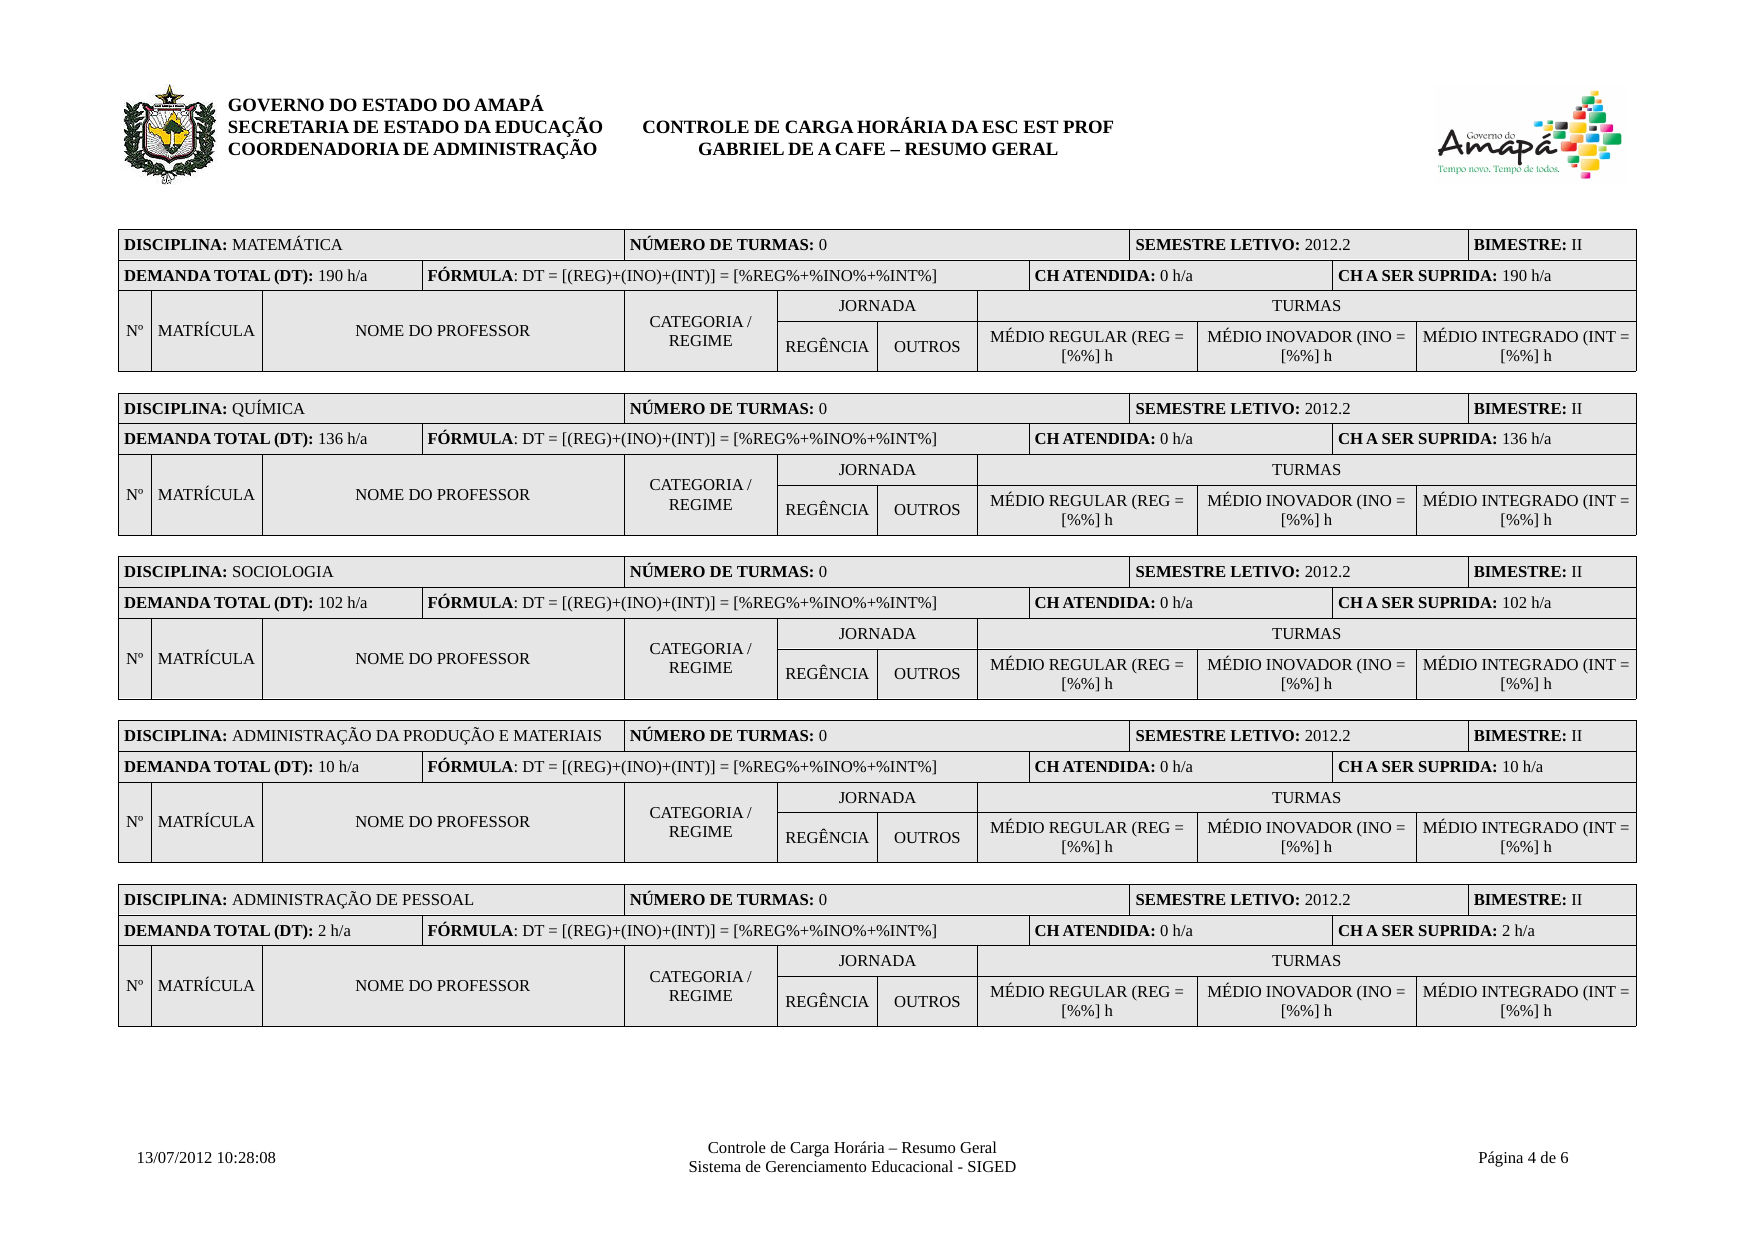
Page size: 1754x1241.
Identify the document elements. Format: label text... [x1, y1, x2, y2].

table_cell JORNADA [778, 783, 977, 812]
table_cell Nº [119, 455, 151, 535]
picture [1433, 84, 1629, 185]
table_cell CH A SER SUPRIDA: 2 h/a [1333, 916, 1636, 945]
table_cell JORNADA [778, 619, 977, 648]
table_cell MÉDIO INTEGRADO (INT = [%%] h [1417, 322, 1636, 371]
table_cell NOME DO PROFESSOR [263, 946, 624, 1026]
table_cell TURMAS [978, 455, 1636, 485]
table_cell CH A SER SUPRIDA: 190 h/a [1333, 261, 1636, 290]
table_cell MÉDIO REGULAR (REG = [%%] h [978, 650, 1197, 698]
table_cell TURMAS [978, 291, 1636, 321]
table_cell MATRÍCULA [152, 619, 262, 698]
table_cell CH ATENDIDA: 0 h/a [1030, 588, 1332, 618]
table_cell MÉDIO INTEGRADO (INT = [%%] h [1417, 650, 1636, 698]
table_cell JORNADA [778, 291, 977, 321]
table_cell FÓRMULA: DT = [(REG)+(INO)+(INT)] = [%REG%+%INO%+%INT%] [423, 588, 1029, 618]
table_cell REGÊNCIA [778, 322, 877, 371]
table_cell Nº [119, 291, 151, 371]
table_header DISCIPLINA: MATEMÁTICA [119, 230, 624, 259]
picture [123, 84, 218, 185]
table_cell TURMAS [978, 783, 1636, 812]
table_cell DEMANDA TOTAL (DT): 136 h/a [119, 424, 422, 454]
table_cell MÉDIO REGULAR (REG = [%%] h [978, 322, 1197, 371]
table_cell CATEGORIA / REGIME [625, 619, 777, 698]
table_header DISCIPLINA: ADMINISTRAÇÃO DE PESSOAL [119, 885, 624, 914]
table_cell CH A SER SUPRIDA: 10 h/a [1333, 752, 1636, 782]
table_cell DEMANDA TOTAL (DT): 2 h/a [119, 916, 422, 945]
table_cell JORNADA [778, 455, 977, 485]
table_cell TURMAS [978, 619, 1636, 648]
table_cell MÉDIO INOVADOR (INO = [%%] h [1198, 322, 1416, 371]
table_header BIMESTRE: II [1469, 885, 1636, 914]
table_header NÚMERO DE TURMAS: 0 [625, 721, 1129, 751]
table_header NÚMERO DE TURMAS: 0 [625, 557, 1129, 587]
table_cell JORNADA [778, 946, 977, 976]
table_cell MÉDIO INTEGRADO (INT = [%%] h [1417, 813, 1636, 862]
table_cell FÓRMULA: DT = [(REG)+(INO)+(INT)] = [%REG%+%INO%+%INT%] [423, 916, 1029, 945]
table_cell FÓRMULA: DT = [(REG)+(INO)+(INT)] = [%REG%+%INO%+%INT%] [423, 424, 1029, 454]
table_cell CH ATENDIDA: 0 h/a [1030, 261, 1332, 290]
table_header DISCIPLINA: QUÍMICA [119, 394, 624, 423]
table_cell CH A SER SUPRIDA: 102 h/a [1333, 588, 1636, 618]
table_cell REGÊNCIA [778, 650, 877, 698]
table_header DISCIPLINA: SOCIOLOGIA [119, 557, 624, 587]
table_header NÚMERO DE TURMAS: 0 [625, 394, 1129, 423]
table_cell MÉDIO INTEGRADO (INT = [%%] h [1417, 486, 1636, 535]
table_cell REGÊNCIA [778, 486, 877, 535]
table_cell MÉDIO INOVADOR (INO = [%%] h [1198, 813, 1416, 862]
table_cell CH A SER SUPRIDA: 136 h/a [1333, 424, 1636, 454]
table_cell FÓRMULA: DT = [(REG)+(INO)+(INT)] = [%REG%+%INO%+%INT%] [423, 261, 1029, 290]
table_header SEMESTRE LETIVO: 2012.2 [1130, 557, 1468, 587]
table_header SEMESTRE LETIVO: 2012.2 [1130, 721, 1468, 751]
table_cell REGÊNCIA [778, 813, 877, 862]
table_cell MÉDIO INOVADOR (INO = [%%] h [1198, 486, 1416, 535]
table_cell MÉDIO REGULAR (REG = [%%] h [978, 486, 1197, 535]
table_cell MATRÍCULA [152, 455, 262, 535]
table_cell OUTROS [878, 813, 977, 862]
table_cell DEMANDA TOTAL (DT): 190 h/a [119, 261, 422, 290]
table_cell OUTROS [878, 650, 977, 698]
table_cell NOME DO PROFESSOR [263, 783, 624, 862]
table_cell NOME DO PROFESSOR [263, 619, 624, 698]
table_cell CH ATENDIDA: 0 h/a [1030, 424, 1332, 454]
table_cell Nº [119, 619, 151, 698]
table_cell OUTROS [878, 322, 977, 371]
table_cell MÉDIO INOVADOR (INO = [%%] h [1198, 650, 1416, 698]
table_cell CATEGORIA / REGIME [625, 946, 777, 1026]
table_cell NOME DO PROFESSOR [263, 455, 624, 535]
table_cell MATRÍCULA [152, 291, 262, 371]
table_header NÚMERO DE TURMAS: 0 [625, 885, 1129, 914]
table_cell MÉDIO REGULAR (REG = [%%] h [978, 977, 1197, 1026]
table_cell CATEGORIA / REGIME [625, 783, 777, 862]
table_cell MATRÍCULA [152, 946, 262, 1026]
table_header BIMESTRE: II [1469, 230, 1636, 259]
table_header DISCIPLINA: ADMINISTRAÇÃO DA PRODUÇÃO E MATERIAIS [119, 721, 624, 751]
table_cell REGÊNCIA [778, 977, 877, 1026]
table_cell OUTROS [878, 486, 977, 535]
table_header BIMESTRE: II [1469, 557, 1636, 587]
table_cell CATEGORIA / REGIME [625, 455, 777, 535]
table_cell MÉDIO INTEGRADO (INT = [%%] h [1417, 977, 1636, 1026]
table_header NÚMERO DE TURMAS: 0 [625, 230, 1129, 259]
table_header BIMESTRE: II [1469, 721, 1636, 751]
table_cell CATEGORIA / REGIME [625, 291, 777, 371]
table_header SEMESTRE LETIVO: 2012.2 [1130, 230, 1468, 259]
table_cell CH ATENDIDA: 0 h/a [1030, 916, 1332, 945]
table_cell NOME DO PROFESSOR [263, 291, 624, 371]
table_cell FÓRMULA: DT = [(REG)+(INO)+(INT)] = [%REG%+%INO%+%INT%] [423, 752, 1029, 782]
table_cell DEMANDA TOTAL (DT): 10 h/a [119, 752, 422, 782]
table_cell Nº [119, 946, 151, 1026]
table_header SEMESTRE LETIVO: 2012.2 [1130, 885, 1468, 914]
table_cell MÉDIO INOVADOR (INO = [%%] h [1198, 977, 1416, 1026]
table_cell OUTROS [878, 977, 977, 1026]
table_cell MATRÍCULA [152, 783, 262, 862]
table_cell Nº [119, 783, 151, 862]
table_cell DEMANDA TOTAL (DT): 102 h/a [119, 588, 422, 618]
table_cell TURMAS [978, 946, 1636, 976]
table_header BIMESTRE: II [1469, 394, 1636, 423]
table_cell CH ATENDIDA: 0 h/a [1030, 752, 1332, 782]
table_cell MÉDIO REGULAR (REG = [%%] h [978, 813, 1197, 862]
table_header SEMESTRE LETIVO: 2012.2 [1130, 394, 1468, 423]
